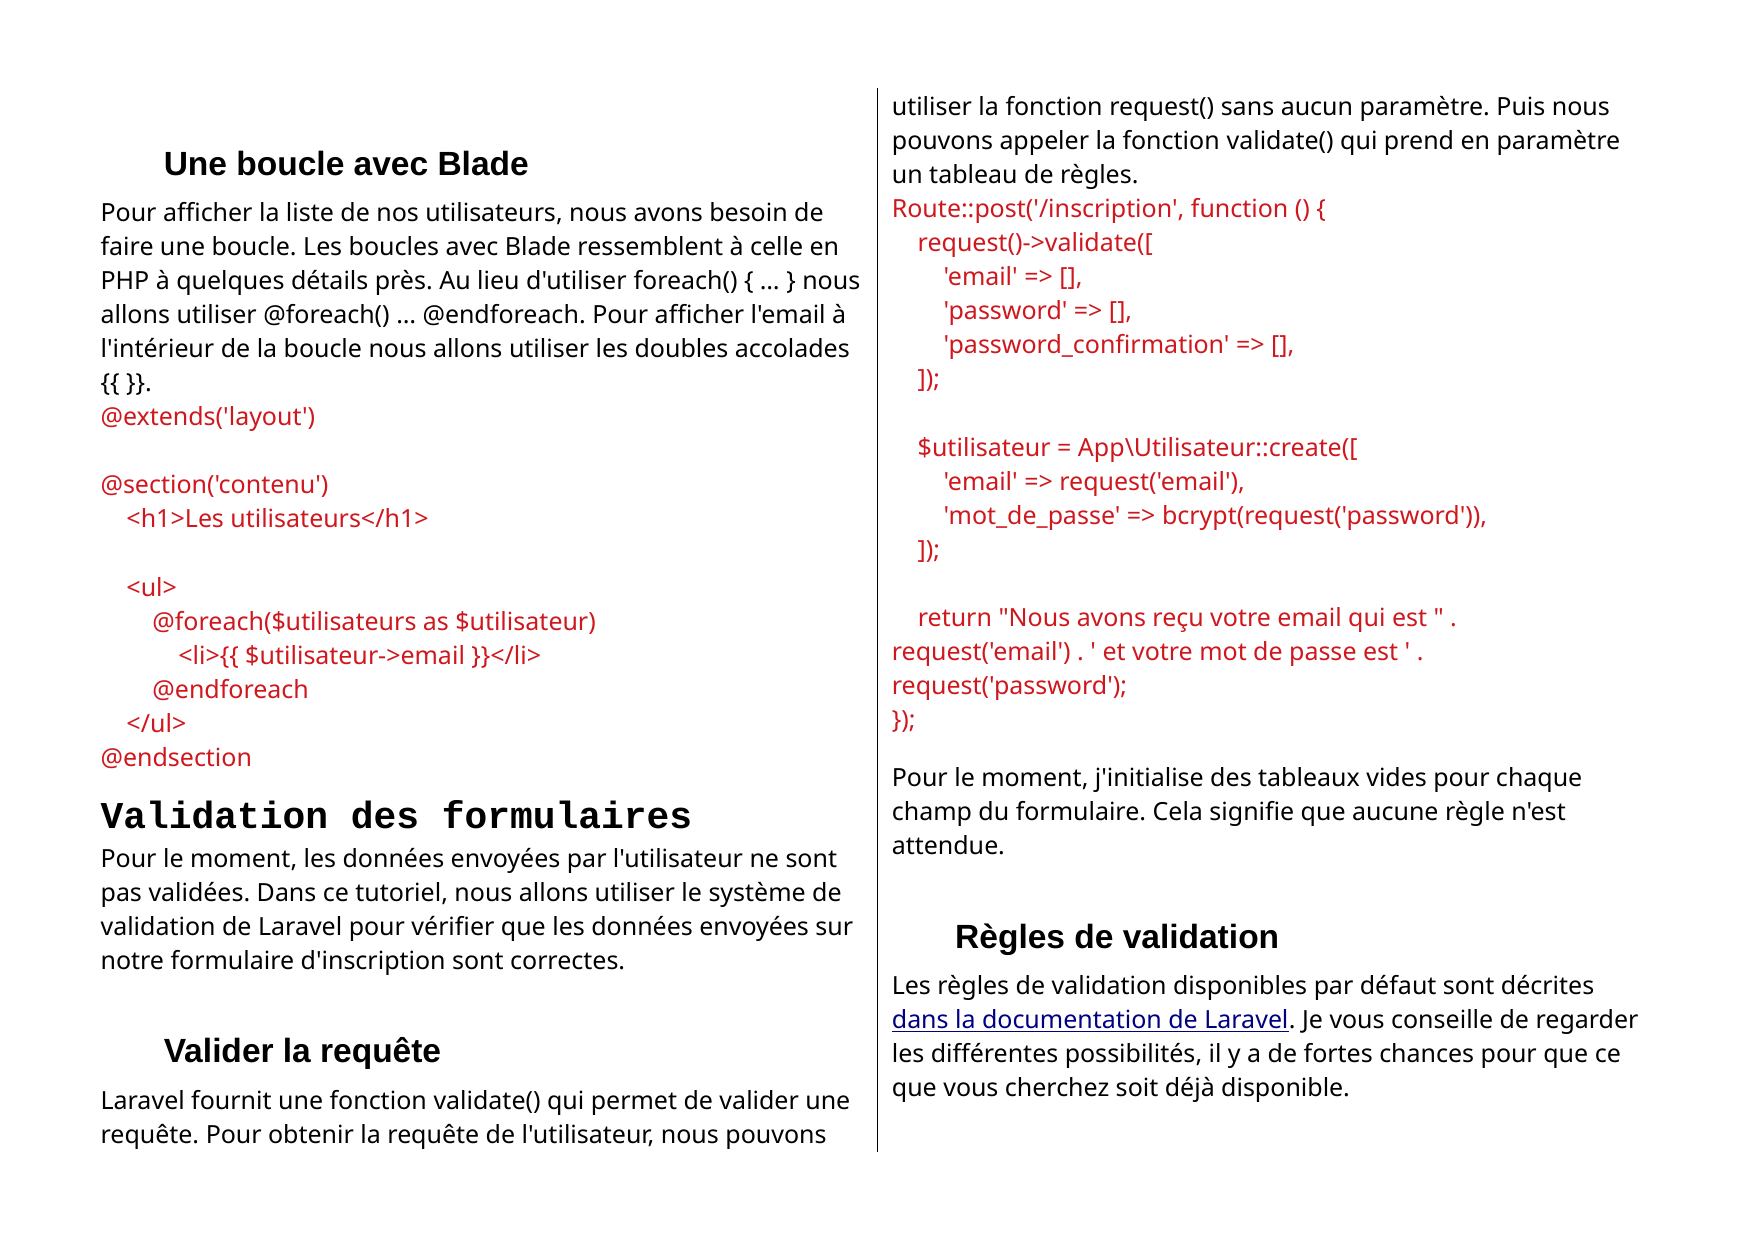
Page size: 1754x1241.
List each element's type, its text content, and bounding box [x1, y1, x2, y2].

text @foreach($utilisateurs as $utilisateur) [100, 603, 862, 637]
text <li>{{ $utilisateur->email }}</li> [100, 637, 862, 671]
text Pour le moment, j'initialise des tableaux vides pour chaque champ du formulaire. Cela signifie que aucune règle n'est attendue. [892, 759, 1654, 862]
subtitle Valider la requête [163, 1031, 874, 1070]
text @endsection [100, 739, 862, 774]
text 'email' => request('email'), [892, 463, 1654, 497]
text $utilisateur = App\Utilisateur::create([ [892, 429, 1654, 463]
text @section('contenu') [100, 467, 862, 501]
text Route::post('/inscription', function () { [892, 191, 1654, 225]
text @endforeach [100, 671, 862, 706]
subtitle Règles de validation [955, 916, 1665, 955]
text <h1>Les utilisateurs</h1> [100, 501, 862, 535]
text }); [892, 702, 1654, 736]
text Pour afficher la liste de nos utilisateurs, nous avons besoin de faire une boucle. Les boucles avec Blade ressemblent à celle en PHP à quelques détails près. Au lieu d'utiliser foreach() { … } nous allons utiliser @foreach() … @endforeach. Pour afficher l'email à l'intérieur de la boucle nous allons utiliser les doubles accolades {{ }}. [100, 194, 862, 399]
text <ul> [100, 569, 862, 603]
subtitle Validation des formulaires [100, 797, 862, 840]
text Pour le moment, les données envoyées par l'utilisateur ne sont pas validées. Dans ce tutoriel, nous allons utiliser le système de validation de Laravel pour vérifier que les données envoyées sur notre formulaire d'inscription sont correctes. [100, 840, 862, 976]
text @extends('layout') [100, 399, 862, 433]
text </ul> [100, 706, 862, 739]
text ]); [892, 531, 1654, 565]
subtitle Une boucle avec Blade [163, 143, 874, 182]
text utiliser la fonction request() sans aucun paramètre. Puis nous pouvons appeler la fonction validate() qui prend en paramètre un tableau de règles. [892, 88, 1654, 191]
text 'password' => [], [892, 293, 1654, 327]
text ]); [892, 361, 1654, 395]
text 'password_confirmation' => [], [892, 327, 1654, 361]
text Laravel fournit une fonction validate() qui permet de valider une requête. Pour obtenir la requête de l'utilisateur, nous pouvons [100, 1082, 862, 1151]
text 'email' => [], [892, 259, 1654, 293]
text return "Nous avons reçu votre email qui est " . request('email') . ' et votre mot de passe est ' . request('password'); [892, 599, 1654, 702]
text request()->validate([ [892, 225, 1654, 259]
text Les règles de validation disponibles par défaut sont décrites dans la documentation de Laravel. Je vous conseille de regarder les différentes possibilités, il y a de fortes chances pour que ce que vous cherchez soit déjà disponible. [892, 968, 1654, 1104]
text 'mot_de_passe' => bcrypt(request('password')), [892, 497, 1654, 531]
